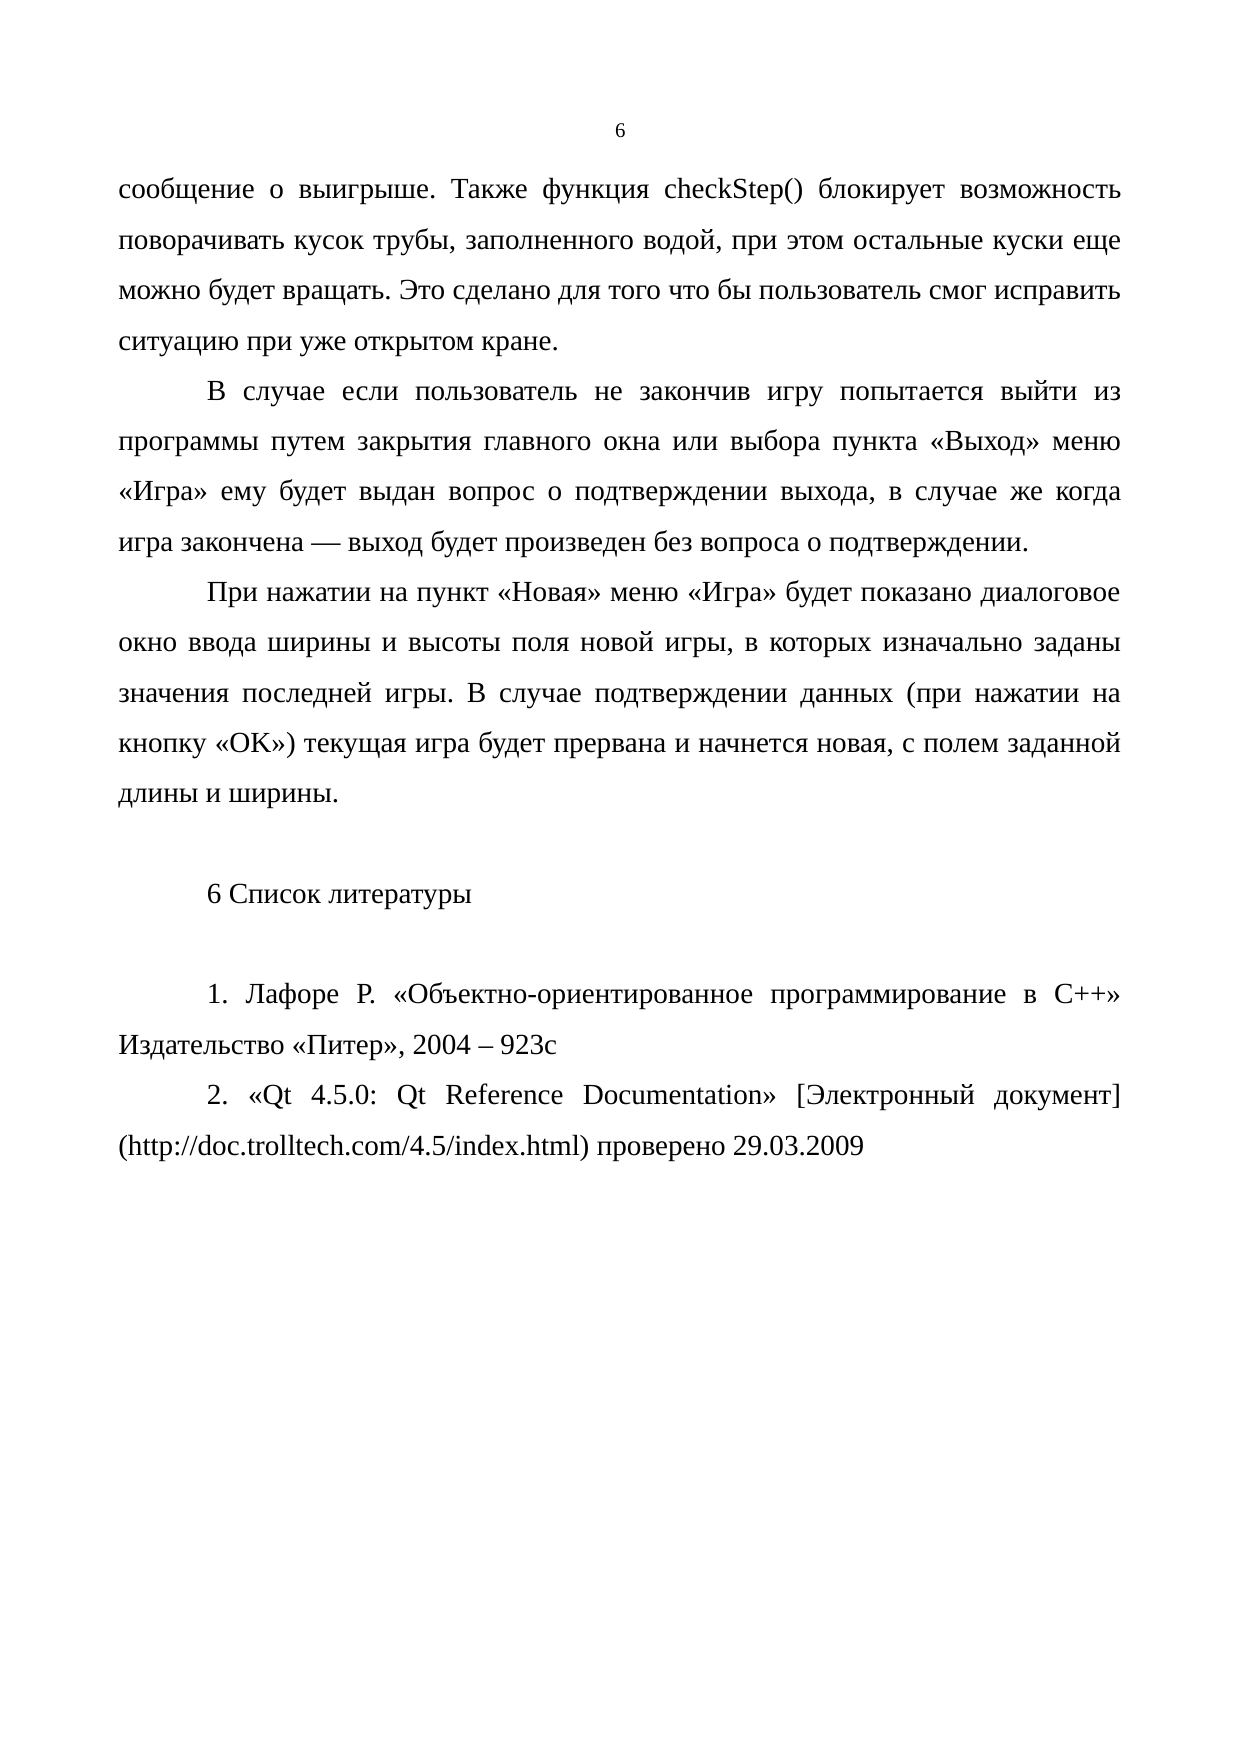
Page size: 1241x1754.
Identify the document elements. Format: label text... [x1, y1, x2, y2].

text сообщение о выигрыше. Также функция checkStep() блокирует возможность поворачивать кусок трубы, заполненного водой, при этом остальные куски еще можно будет вращать. Это сделано для того что бы пользователь смог исправить ситуацию при уже открытом кране. [118, 172, 1122, 356]
text 2. «Qt 4.5.0: Qt Reference Documentation» [Электронный документ] (http://doc.trolltech.com/4.5/index.html) проверено 29.03.2009 [118, 1077, 1122, 1161]
text 1. Лафоре Р. «Объектно-ориентированное программирование в C++» Издательство «Питер», 2004 – 923с [118, 977, 1122, 1061]
subtitle Список литературы [118, 876, 1122, 909]
text При нажатии на пункт «Новая» меню «Игра» будет показано диалоговое окно ввода ширины и высоты поля новой игры, в которых изначально заданы значения последней игры. В случае подтверждении данных (при нажатии на кнопку «OK») текущая игра будет прервана и начнется новая, с полем заданной длины и ширины. [118, 574, 1122, 809]
text В случае если пользователь не закончив игру попытается выйти из программы путем закрытия главного окна или выбора пункта «Выход» меню «Игра» ему будет выдан вопрос о подтверждении выхода, в случае же когда игра закончена — выход будет произведен без вопроса о подтверждении. [118, 373, 1122, 557]
